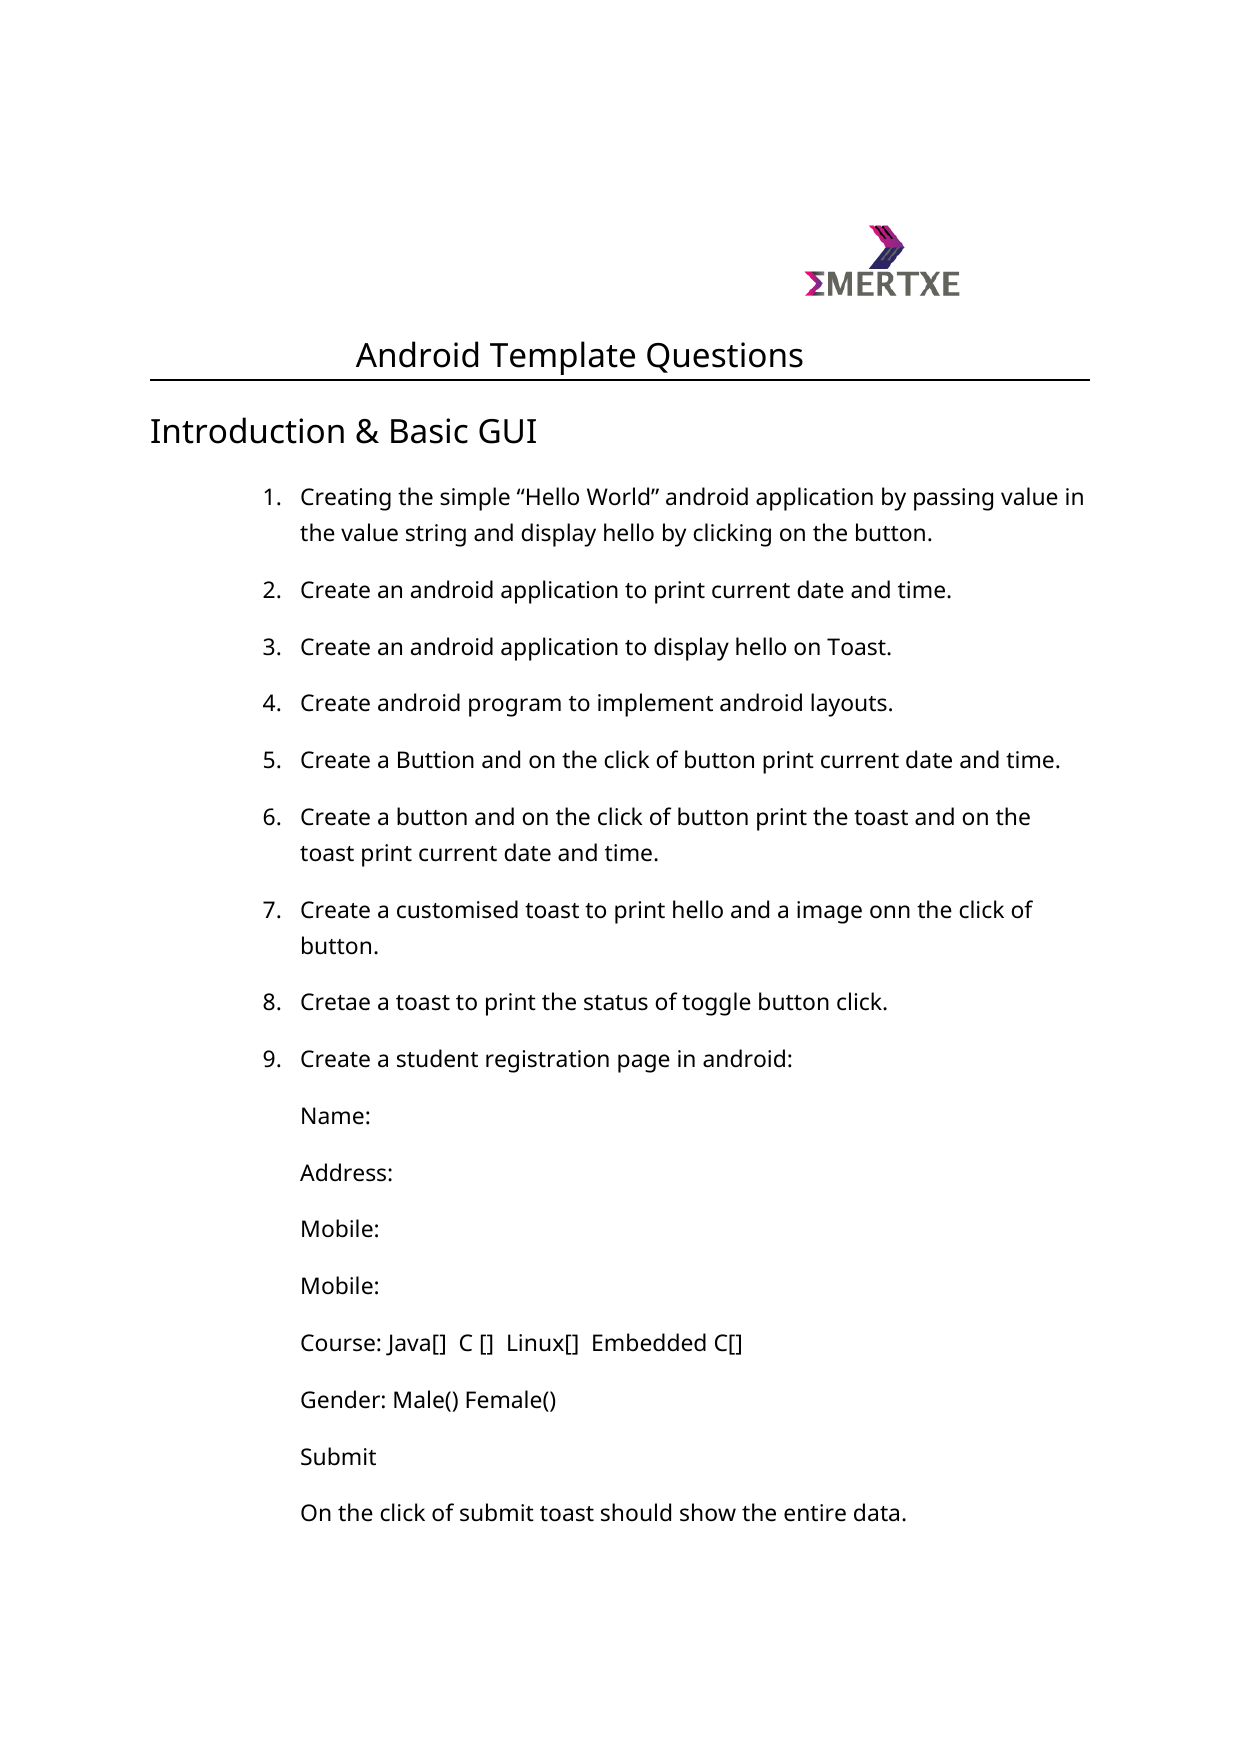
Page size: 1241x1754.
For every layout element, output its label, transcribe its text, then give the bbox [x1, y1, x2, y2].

list Create a Buttion and on the click of button print current date and time. [262, 744, 1090, 775]
list Submit [262, 1441, 1090, 1472]
list Create a student registration page in android: [262, 1043, 1090, 1074]
list Create android program to implement android layouts. [262, 687, 1090, 719]
list Course: Java[] C [] Linux[] Embedded C[] [262, 1327, 1090, 1358]
list Address: [262, 1157, 1090, 1188]
list On the click of submit toast should show the entire data. [262, 1497, 1090, 1528]
list Gender: Male() Female() [262, 1384, 1090, 1415]
list Create an android application to print current date and time. [262, 574, 1090, 605]
list Mobile: [262, 1270, 1090, 1301]
text Introduction & Basic GUI [150, 408, 1090, 453]
list Create an android application to display hello on Toast. [262, 631, 1090, 662]
list Mobile: [262, 1213, 1090, 1245]
list Cretae a toast to print the status of toggle button click. [262, 986, 1090, 1018]
list Creating the simple “Hello World” android application by passing value in the value string and display hello by clicking on the button. [262, 481, 1090, 548]
picture [804, 223, 960, 296]
list Create a customised toast to print hello and a image onn the click of button. [262, 894, 1090, 961]
text Android Template Questions [150, 223, 1090, 379]
list Name: [262, 1100, 1090, 1131]
list Create a button and on the click of button print the toast and on the toast print current date and time. [262, 801, 1090, 868]
